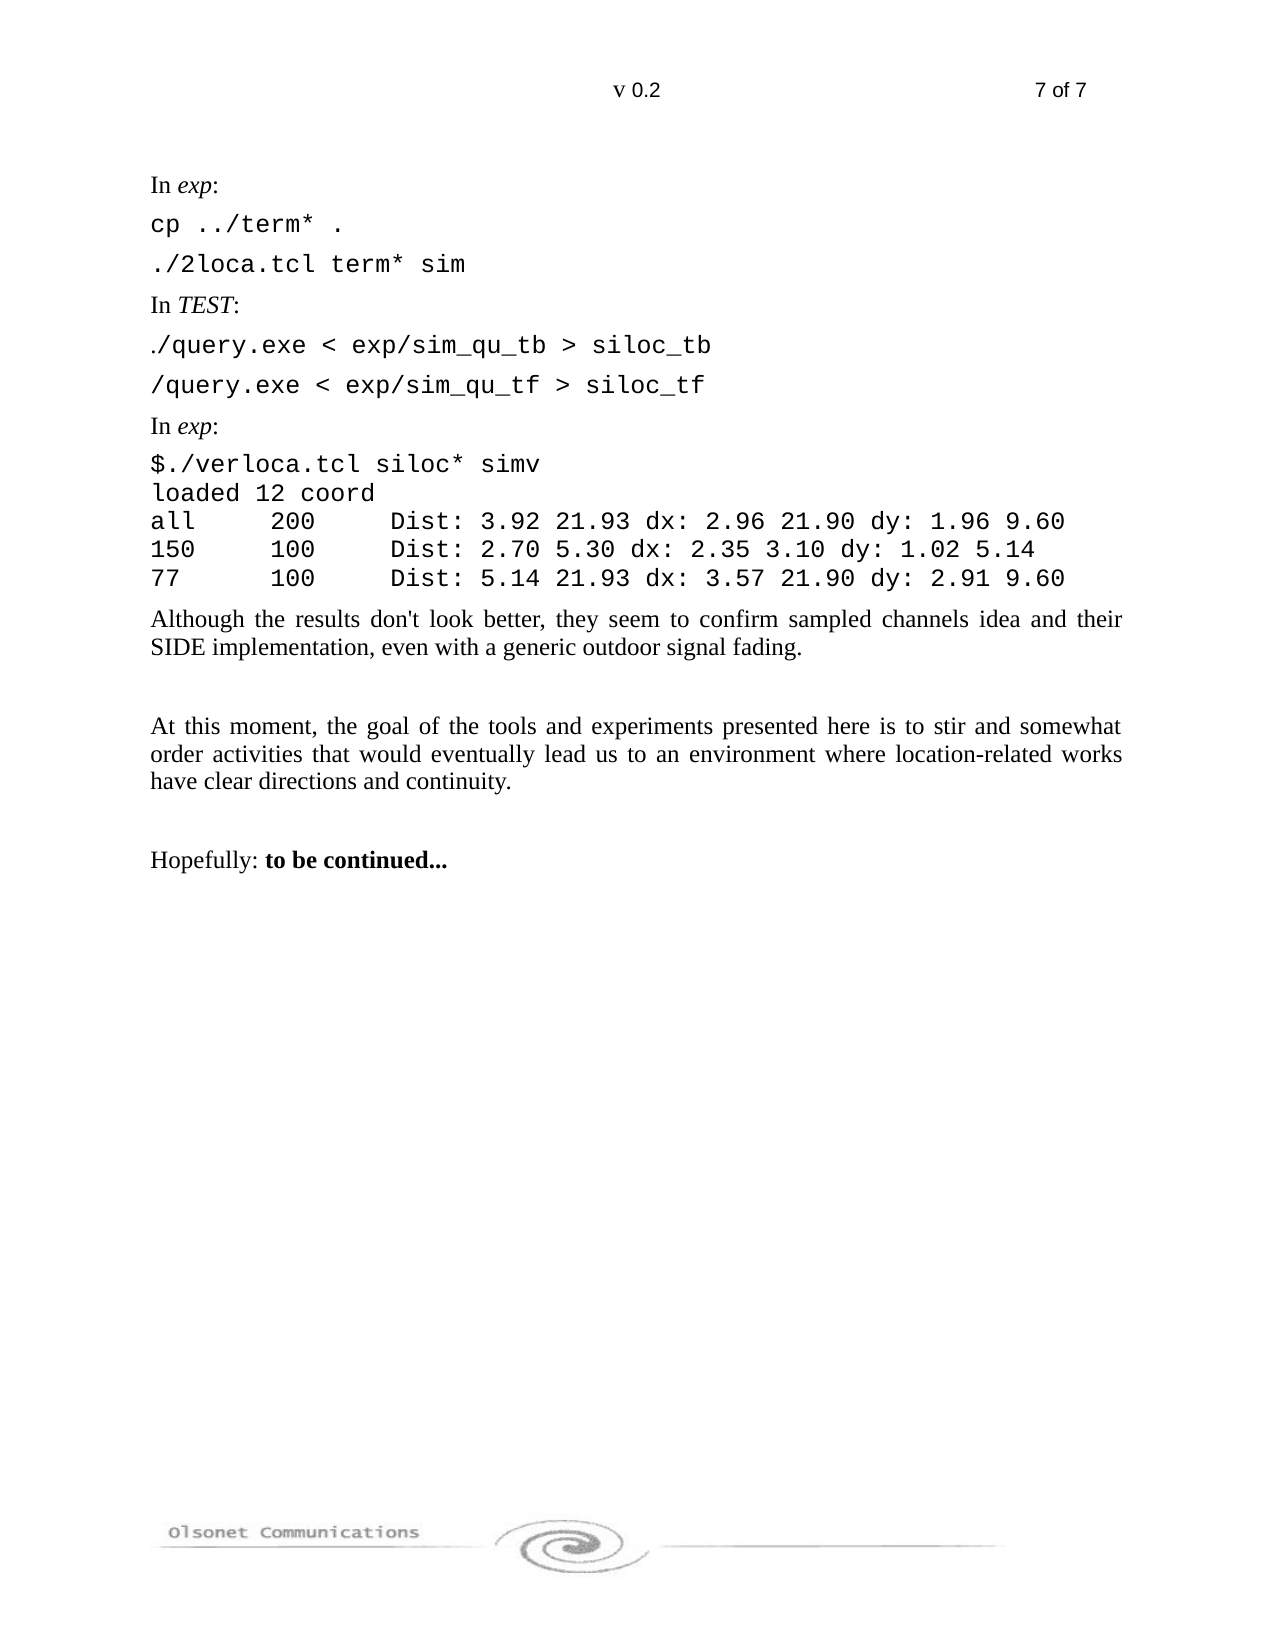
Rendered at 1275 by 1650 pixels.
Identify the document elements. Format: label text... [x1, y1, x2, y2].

text In TEST: [150, 291, 1123, 319]
text In exp: [150, 172, 1123, 199]
text Although the results don't look better, they seem to confirm sampled channels idea and their SIDE implementation, even with a generic outdoor signal fading. [150, 605, 1123, 661]
text cp ../term* . [150, 211, 1123, 239]
text $./verloca.tcl siloc* simv loaded 12 coord all 200 Dist: 3.92 21.93 dx: 2.96 21.90 dy: 1.96 9.60 150 100 Dist: 2.70 5.30 dx: 2.35 3.10 dy: 1.02 5.14 77 100 Dist: 5.14 21.93 dx: 3.57 21.90 dy: 2.91 9.60 [150, 452, 1123, 594]
picture [150, 1504, 1005, 1596]
text Hopefully: to be continued... [150, 846, 1123, 874]
text In exp: [150, 412, 1123, 440]
text ./query.exe < exp/sim_qu_tb > siloc_tb [150, 331, 1123, 361]
text /query.exe < exp/sim_qu_tf > siloc_tf [150, 372, 1123, 401]
text ./2loca.tcl term* sim [150, 251, 1123, 279]
text At this moment, the goal of the tools and experiments presented here is to stir and somewhat order activities that would eventually lead us to an environment where location-related works have clear directions and continuity. [150, 712, 1123, 795]
